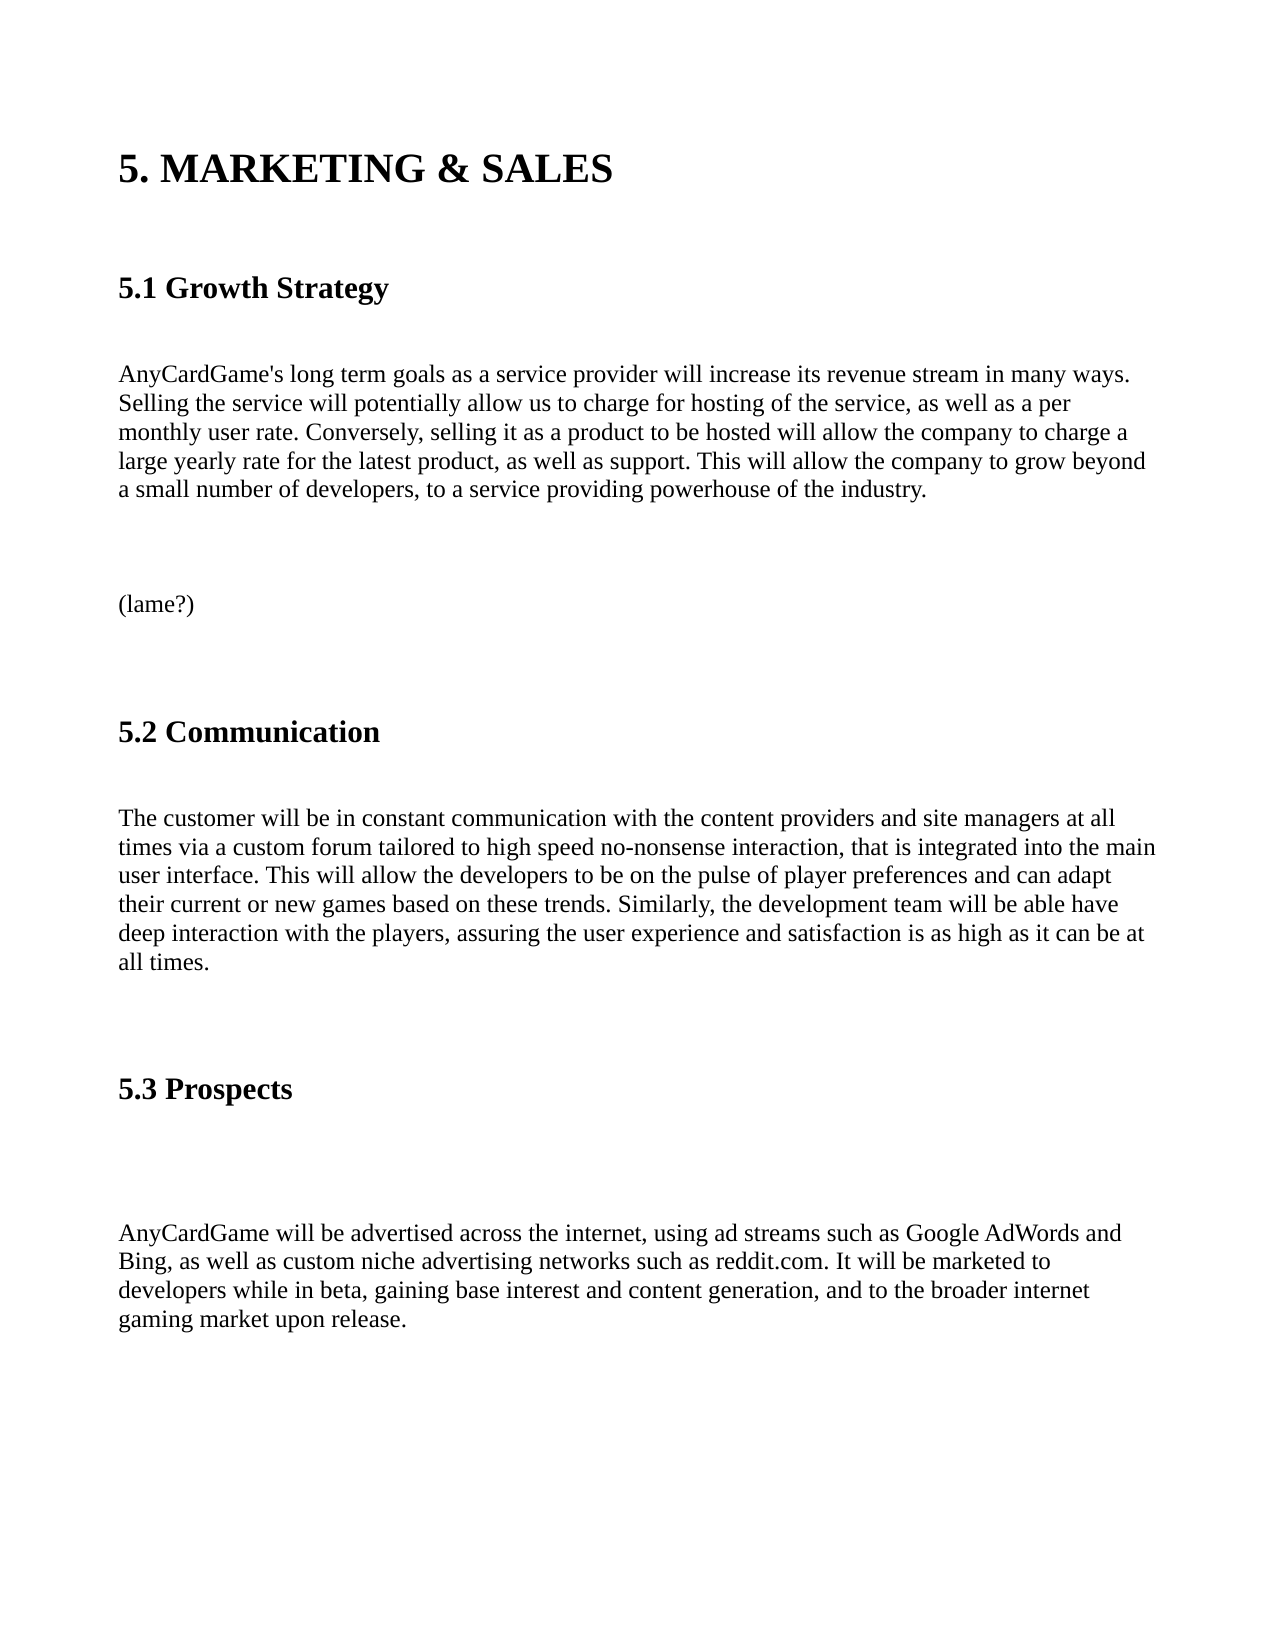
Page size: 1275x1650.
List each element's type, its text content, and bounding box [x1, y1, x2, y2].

subtitle 5. MARKETING & SALES [118, 143, 1157, 191]
subtitle 5.3 Prospects [118, 1070, 1157, 1106]
subtitle 5.2 Communication [118, 713, 1157, 749]
text The customer will be in constant communication with the content providers and site managers at all times via a custom forum tailored to high speed no-nonsense interaction, that is integrated into the main user interface. This will allow the developers to be on the pulse of player preferences and can adapt their current or new games based on these trends. Similarly, the development team will be able have deep interaction with the players, assuring the user experience and satisfaction is as high as it can be at all times. [118, 803, 1157, 975]
text (lame?) [118, 589, 1157, 618]
text AnyCardGame's long term goals as a service provider will increase its revenue stream in many ways. Selling the service will potentially allow us to charge for hosting of the service, as well as a per monthly user rate. Conversely, selling it as a product to be hosted will allow the company to charge a large yearly rate for the latest product, as well as support. This will allow the company to grow beyond a small number of developers, to a service providing powerhouse of the industry. [118, 359, 1157, 503]
text AnyCardGame will be advertised across the internet, using ad streams such as Google AdWords and Bing, as well as custom niche advertising networks such as reddit.com. It will be marketed to developers while in beta, gaining base interest and content generation, and to the broader internet gaming market upon release. [118, 1218, 1157, 1333]
subtitle 5.1 Growth Strategy [118, 270, 1157, 306]
